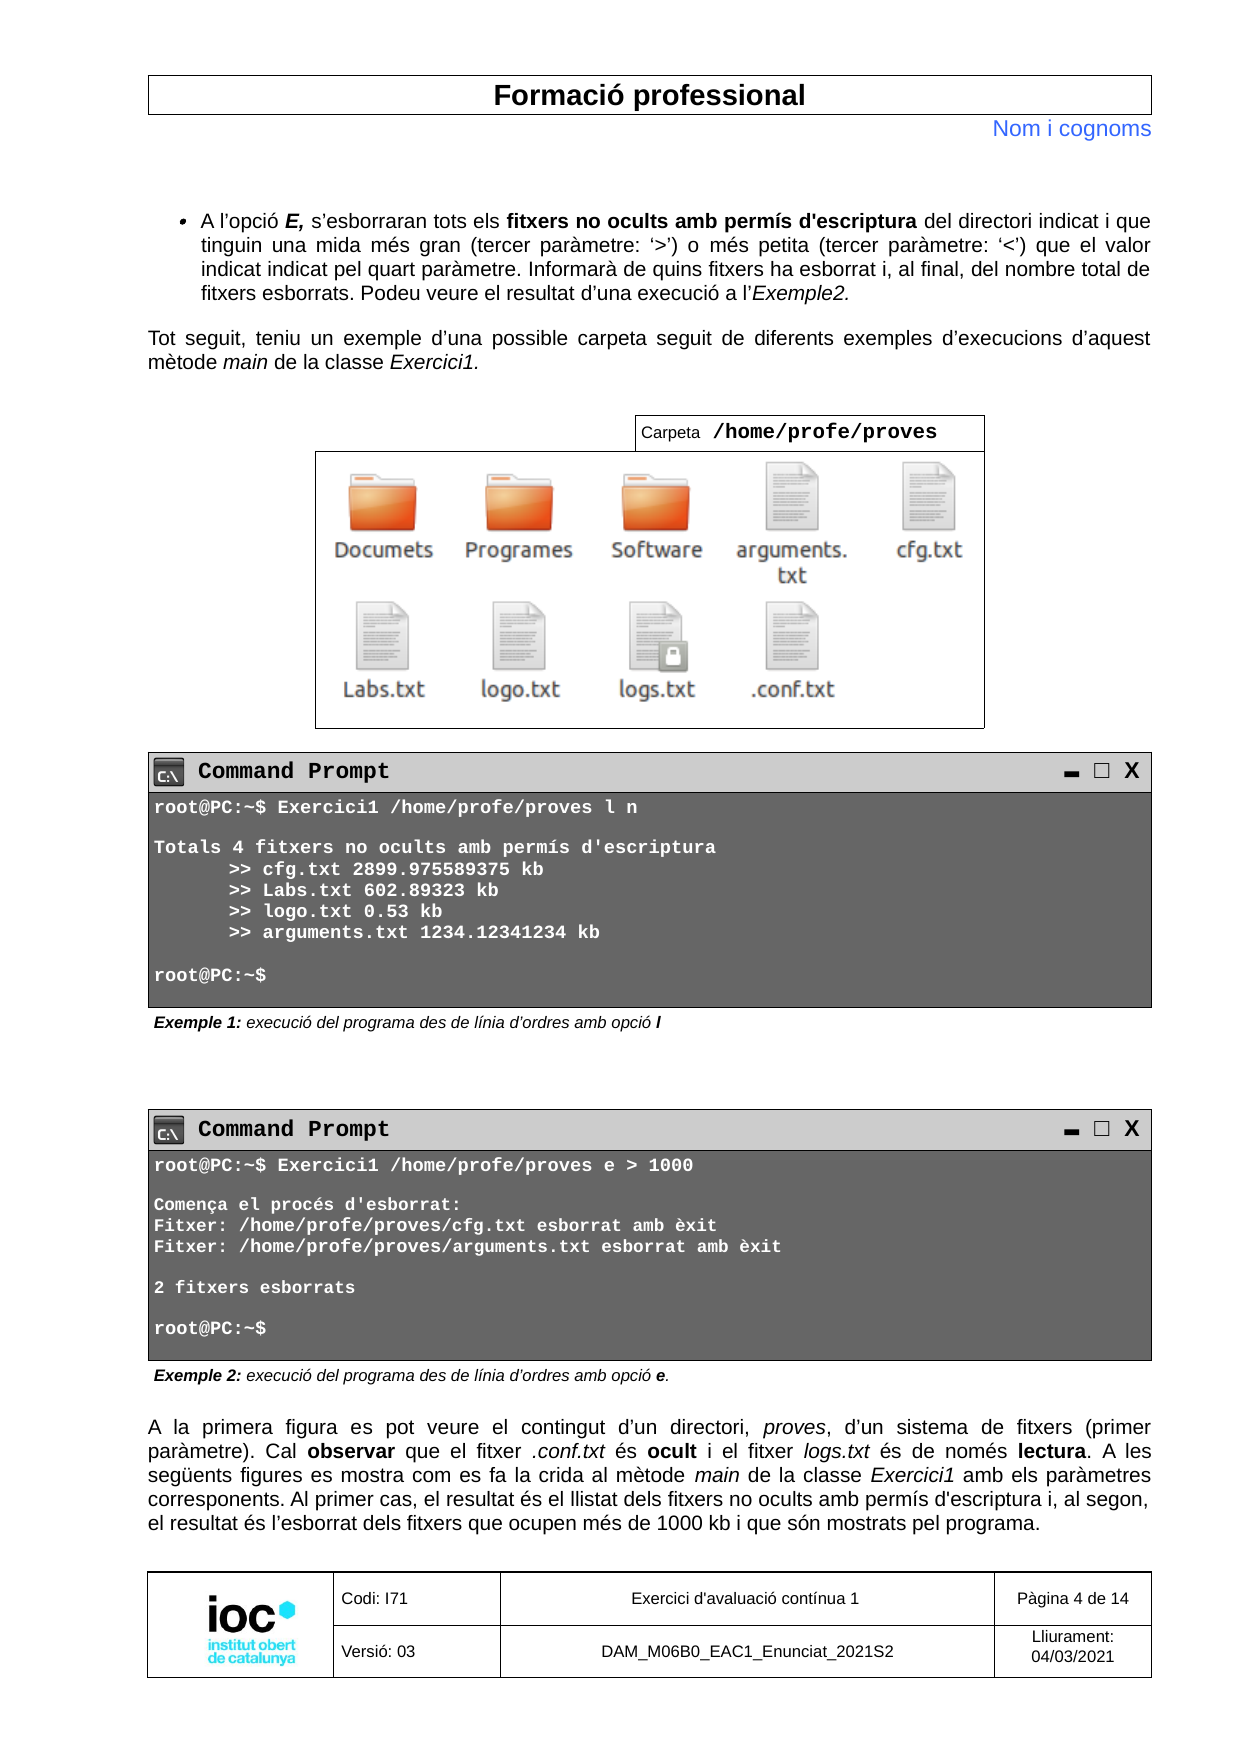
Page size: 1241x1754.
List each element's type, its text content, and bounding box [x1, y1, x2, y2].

list A l’opció E, s’esborraran tots els fitxers no ocults amb permís d'escriptura del directori indicat i que tinguin una mida més gran (tercer paràmetre: ‘>’) o més petita (tercer paràmetre: ‘<’) que el valor indicat indicat pel quart paràmetre. Informarà de quins fitxers ha esborrat i, al final, del nombre total de fitxers esborrats. Podeu veure el resultat d’una execució a l’Exemple2. [177, 209, 1151, 305]
table_cell root@PC:~$ Exercici1 /home/profe/proves e > 1000 Comença el procés d'esborrat: Fitxer: /home/profe/proves/cfg.txt esborrat amb èxit Fitxer: /home/profe/proves/arguments.txt esborrat amb èxit 2 fitxers esborrats root@PC:~$ [149, 1151, 1151, 1360]
table_header [315, 415, 635, 451]
table_cell Exemple 2: execució del programa des de línia d’ordres amb opció e. [148, 1361, 1151, 1391]
table_cell root@PC:~$ Exercici1 /home/profe/proves l n Totals 4 fitxers no ocults amb permís d'escriptura >> cfg.txt 2899.975589375 kb >> Labs.txt 602.89323 kb >> logo.txt 0.53 kb >> arguments.txt 1234.12341234 kb root@PC:~$ [149, 793, 1151, 1007]
text Tot seguit, teniu un exemple d’una possible carpeta seguit de diferents exemples d’execucions d’aquest mètode main de la classe Exercici1. [148, 326, 1151, 373]
table_header Command Prompt ▬ □ X [149, 1110, 1151, 1150]
table_cell Exemple 1: execució del programa des de línia d’ordres amb opció l [148, 1008, 1151, 1037]
table_cell [316, 452, 984, 727]
picture [321, 456, 979, 717]
text A la primera figura es pot veure el contingut d’un directori, proves, d’un sistema de fitxers (primer paràmetre). Cal observar que el fitxer .conf.txt és ocult i el fitxer logs.txt és de només lectura. A les següents figures es mostra com es fa la crida al mètode main de la classe Exercici1 amb els paràmetres corresponents. Al primer cas, el resultat és el llistat dels fitxers no ocults amb permís d'escriptura i, al segon, el resultat és l’esborrat dels fitxers que ocupen més de 1000 kb i que són mostrats pel programa. [148, 1414, 1151, 1534]
table_header Command Prompt ▬ □ X [149, 753, 1151, 792]
table_header Carpeta /home/profe/proves [636, 416, 984, 451]
picture [195, 1581, 309, 1677]
